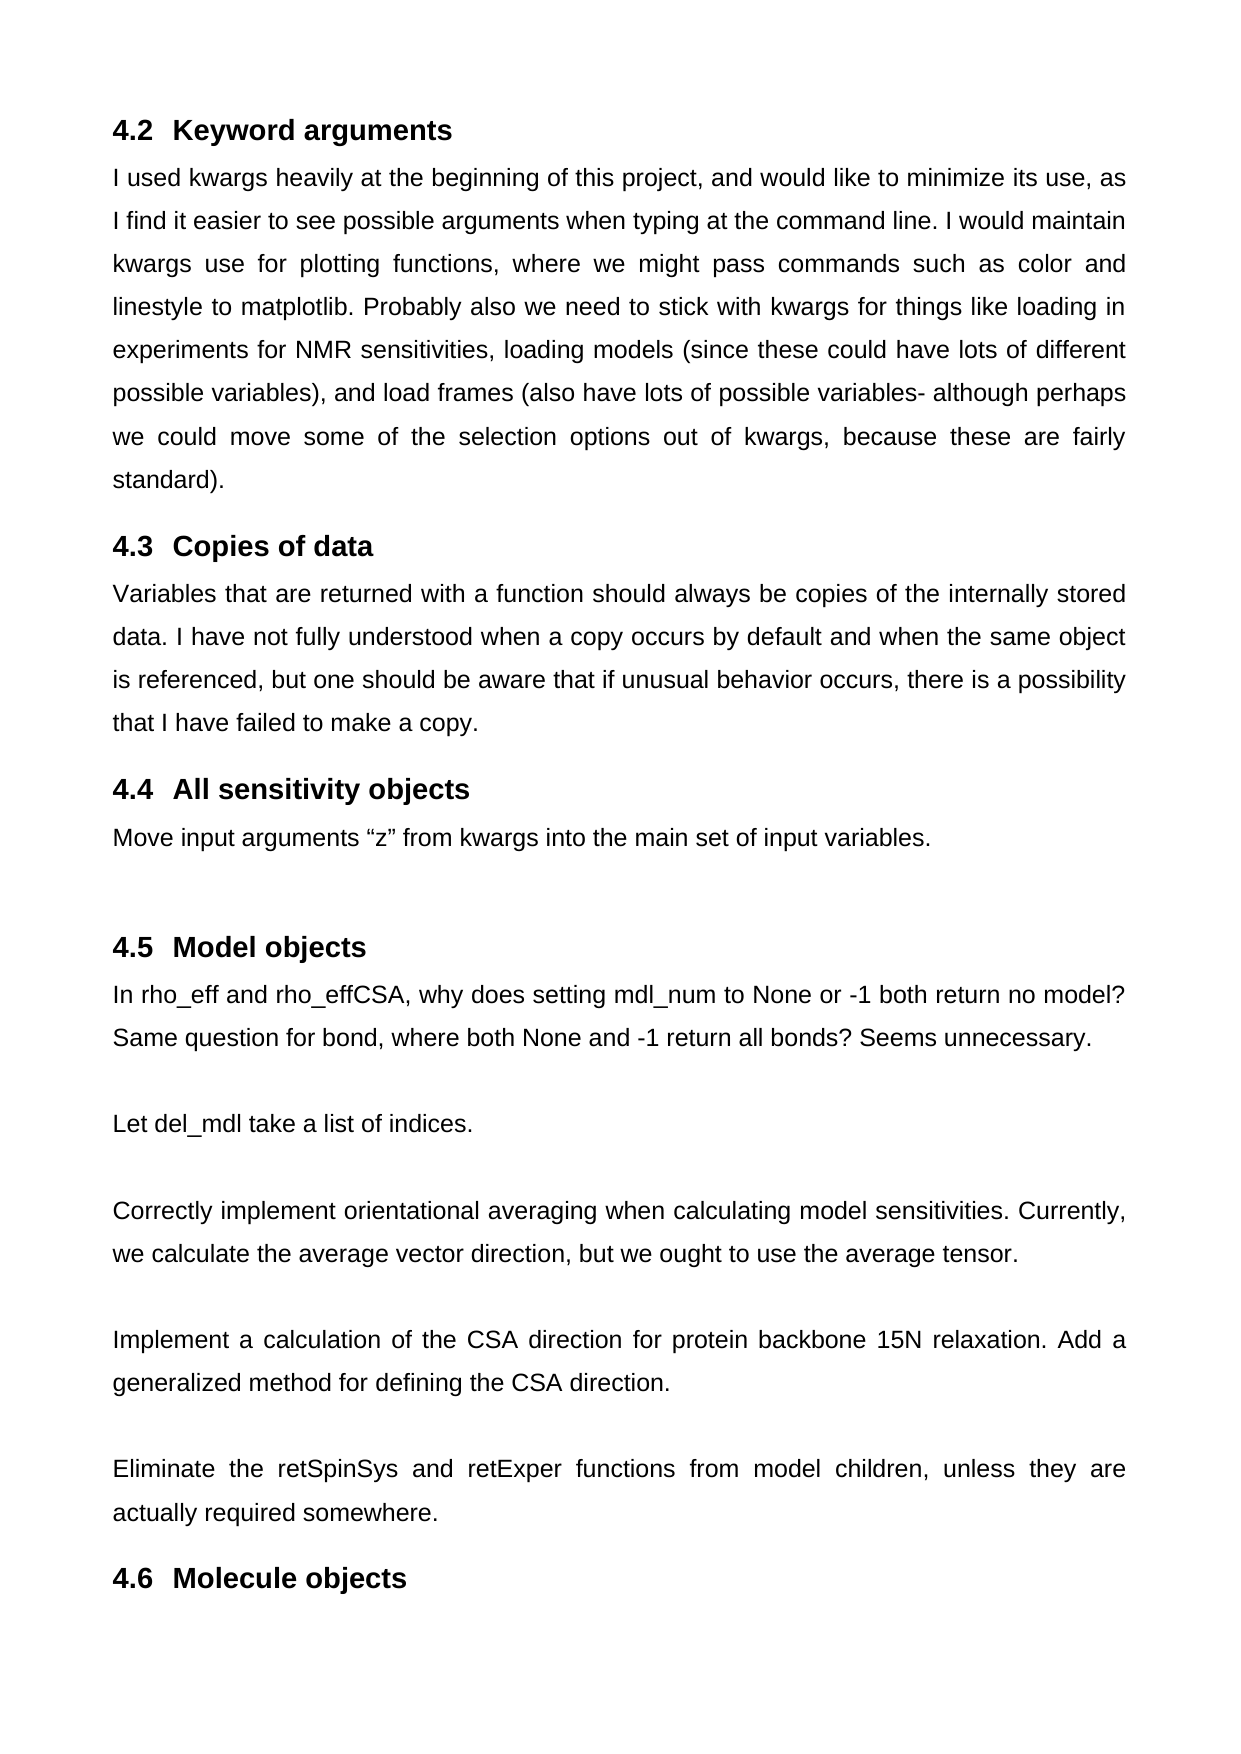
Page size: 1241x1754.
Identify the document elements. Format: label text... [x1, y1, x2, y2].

subtitle Copies of data [112, 529, 1128, 562]
subtitle Keyword arguments [112, 112, 1128, 146]
text Implement a calculation of the CSA direction for protein backbone 15N relaxation. Add a generalized method for defining the CSA direction. [112, 1325, 1128, 1397]
subtitle All sensitivity objects [112, 772, 1128, 806]
text Variables that are returned with a function should always be copies of the internally stored data. I have not fully understood when a copy occurs by default and when the same object is referenced, but one should be aware that if unusual behavior occurs, there is a possibility that I have failed to make a copy. [112, 579, 1128, 737]
subtitle Model objects [112, 930, 1128, 963]
text Eliminate the retSpinSys and retExper functions from model children, unless they are actually required somewhere. [112, 1454, 1128, 1526]
subtitle Molecule objects [112, 1561, 1128, 1595]
text I used kwargs heavily at the beginning of this project, and would like to minimize its use, as I find it easier to see possible arguments when typing at the command line. I would maintain kwargs use for plotting functions, where we might pass commands such as color and linestyle to matplotlib. Probably also we need to stick with kwargs for things like loading in experiments for NMR sensitivities, loading models (since these could have lots of different possible variables), and load frames (also have lots of possible variables- although perhaps we could move some of the selection options out of kwargs, because these are fairly standard). [112, 163, 1128, 493]
text Let del_mdl take a list of indices. [112, 1109, 1128, 1138]
text In rho_eff and rho_effCSA, why does setting mdl_num to None or -1 both return no model? Same question for bond, where both None and -1 return all bonds? Seems unnecessary. [112, 980, 1128, 1052]
text Move input arguments “z” from kwargs into the main set of input variables. [112, 823, 1128, 851]
text Correctly implement orientational averaging when calculating model sensitivities. Currently, we calculate the average vector direction, but we ought to use the average tensor. [112, 1196, 1128, 1267]
